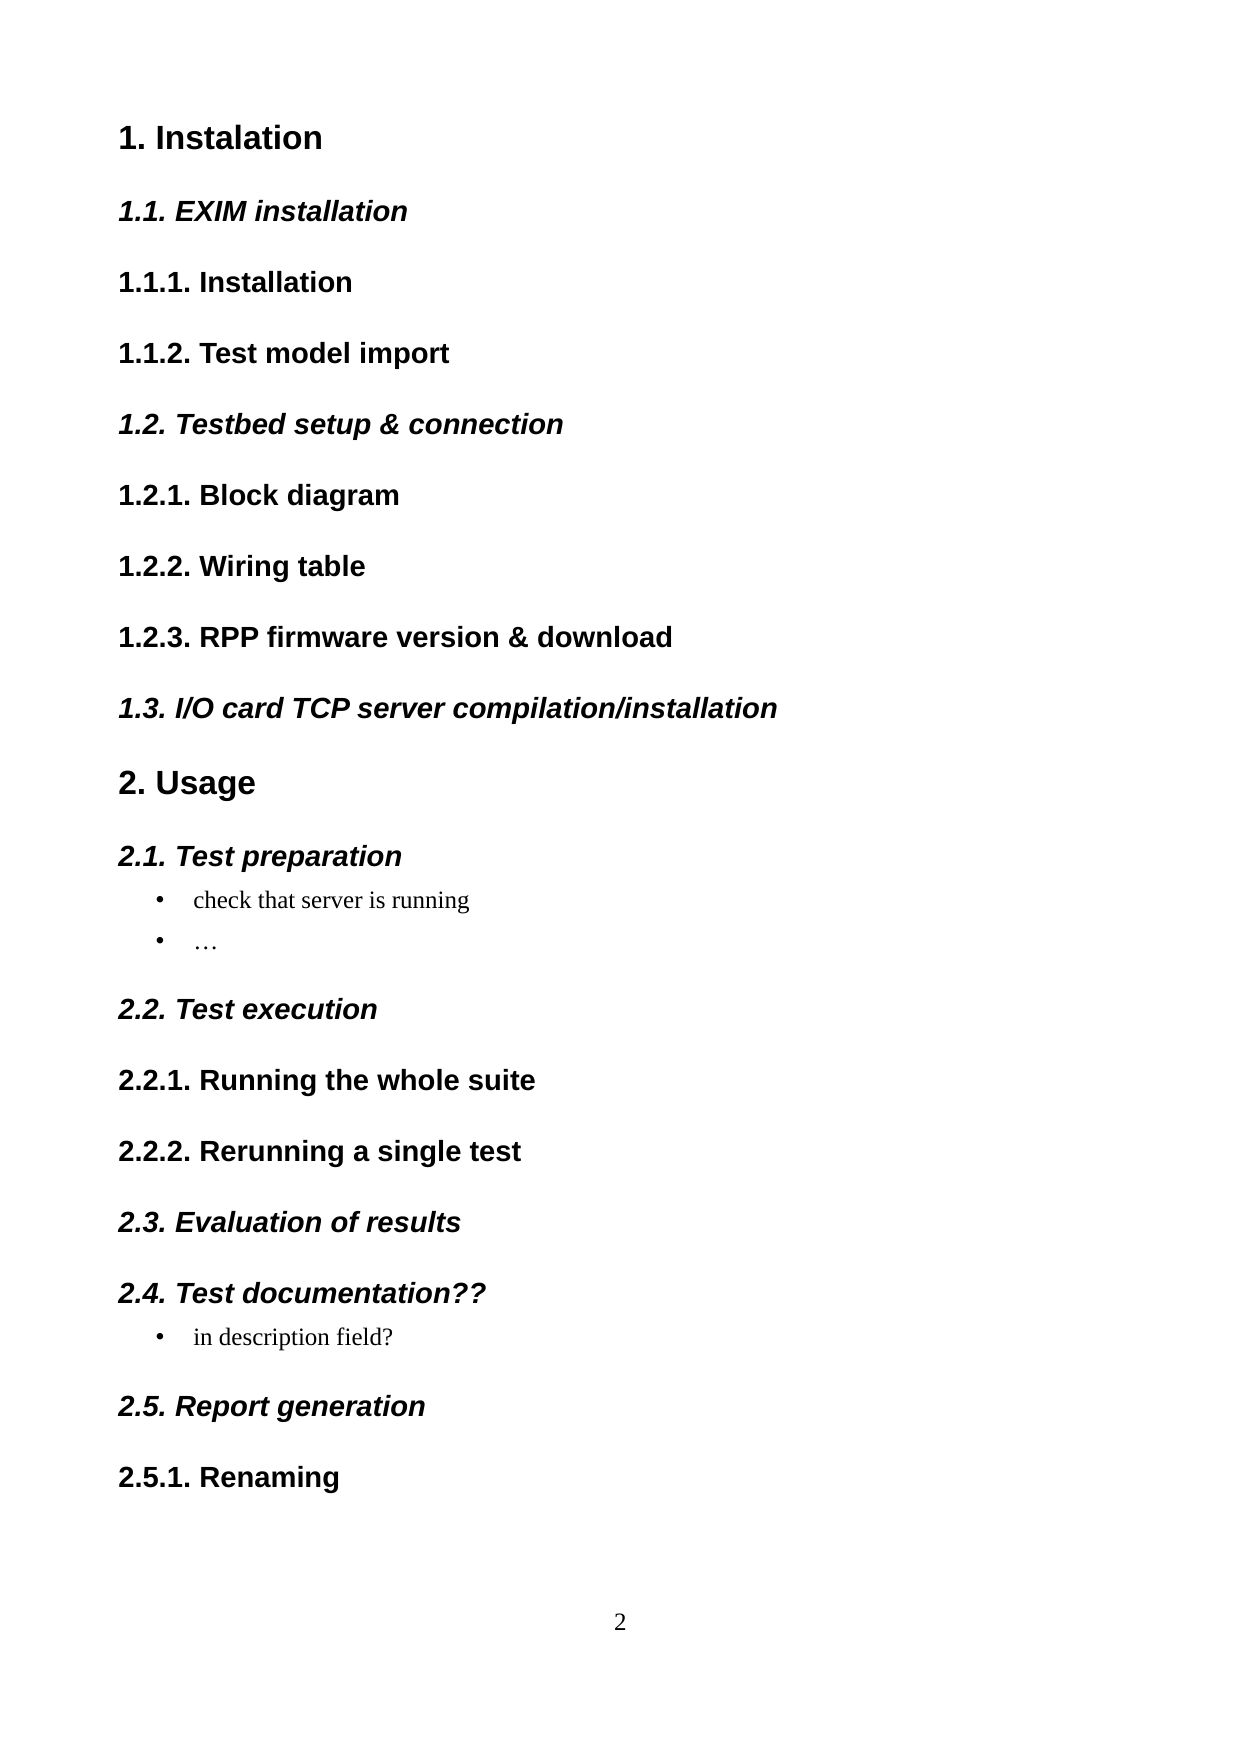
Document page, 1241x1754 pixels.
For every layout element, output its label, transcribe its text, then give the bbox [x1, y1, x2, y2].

subtitle Test execution [118, 992, 1122, 1026]
subtitle Usage [118, 763, 1122, 801]
list in description field? [156, 1322, 1122, 1351]
subtitle Test model import [118, 336, 1122, 370]
subtitle Evaluation of results [118, 1205, 1122, 1239]
subtitle Rerunning a single test [118, 1134, 1122, 1168]
subtitle I/O card TCP server compilation/installation [118, 692, 1122, 725]
subtitle Running the whole suite [118, 1063, 1122, 1097]
list check that server is running [156, 885, 1122, 913]
subtitle Test preparation [118, 839, 1122, 872]
subtitle Renaming [118, 1460, 1122, 1493]
subtitle Instalation [118, 118, 1122, 157]
subtitle Testbed setup & connection [118, 407, 1122, 441]
subtitle EXIM installation [118, 194, 1122, 228]
list … [156, 926, 1122, 955]
subtitle Block diagram [118, 478, 1122, 512]
subtitle Installation [118, 265, 1122, 299]
subtitle Report generation [118, 1389, 1122, 1422]
subtitle RPP firmware version & download [118, 621, 1122, 654]
subtitle Wiring table [118, 549, 1122, 583]
subtitle Test documentation?? [118, 1276, 1122, 1310]
